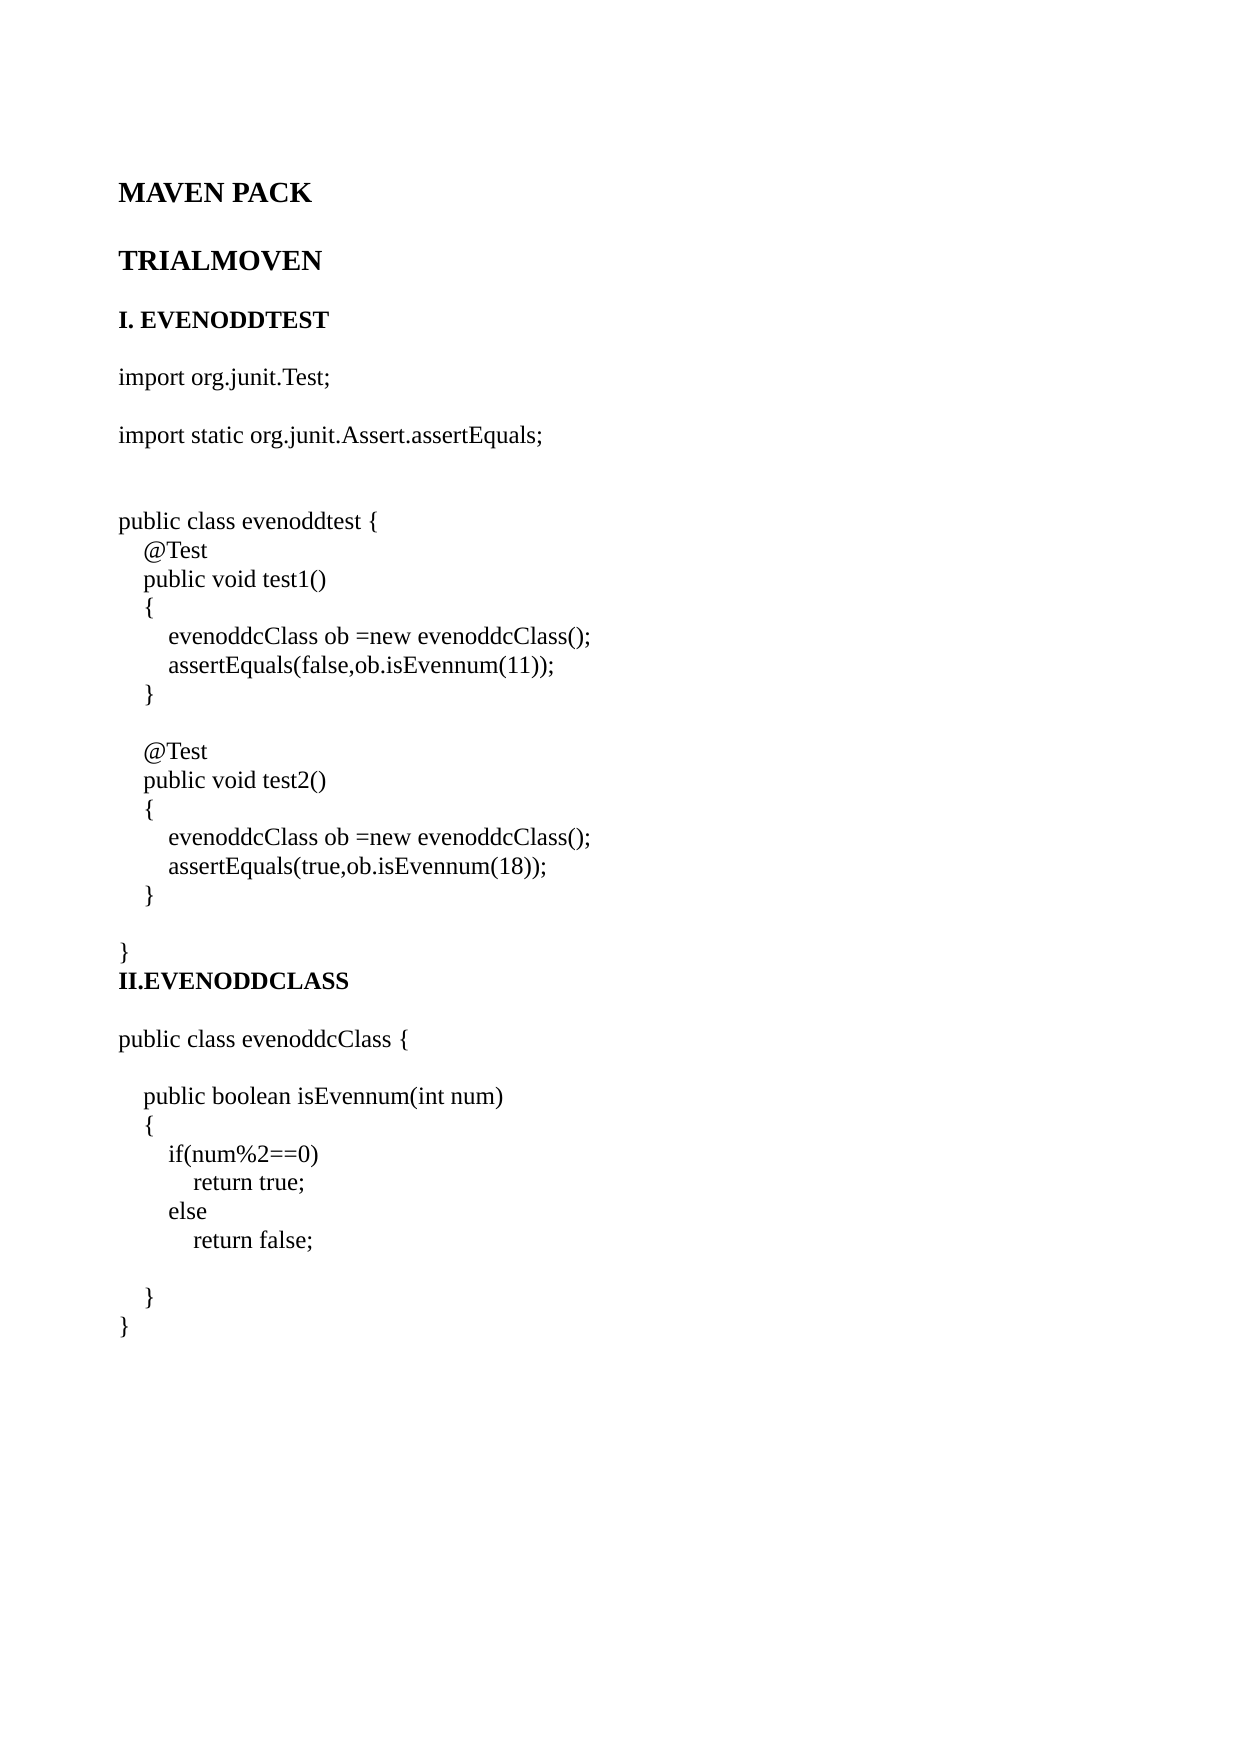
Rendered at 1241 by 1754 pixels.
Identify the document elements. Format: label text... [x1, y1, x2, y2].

text } [118, 1311, 1122, 1340]
text public void test1() [118, 564, 1122, 592]
text return false; [118, 1225, 1122, 1254]
text @Test [118, 736, 1122, 765]
text return true; [118, 1167, 1122, 1196]
text import org.junit.Test; [118, 362, 1122, 391]
text MAVEN PACK [118, 176, 1122, 209]
text public class evenoddtest { [118, 506, 1122, 535]
text TRIALMOVEN [118, 243, 1122, 276]
text public boolean isEvennum(int num) [118, 1081, 1122, 1110]
text public class evenoddcClass { [118, 1024, 1122, 1052]
text else [118, 1196, 1122, 1225]
text assertEquals(true,ob.isEvennum(18)); [118, 851, 1122, 880]
text } [118, 1282, 1122, 1311]
text } [118, 679, 1122, 707]
text { [118, 1110, 1122, 1139]
text evenoddcClass ob =new evenoddcClass(); [118, 822, 1122, 851]
text import static org.junit.Assert.assertEquals; [118, 420, 1122, 449]
text } [118, 937, 1122, 966]
text II.EVENODDCLASS [118, 966, 1122, 995]
text { [118, 794, 1122, 822]
text public void test2() [118, 765, 1122, 794]
text { [118, 592, 1122, 621]
text } [118, 880, 1122, 909]
text assertEquals(false,ob.isEvennum(11)); [118, 650, 1122, 679]
text I. EVENODDTEST [118, 305, 1122, 334]
text if(num%2==0) [118, 1139, 1122, 1167]
text evenoddcClass ob =new evenoddcClass(); [118, 621, 1122, 650]
text @Test [118, 535, 1122, 564]
